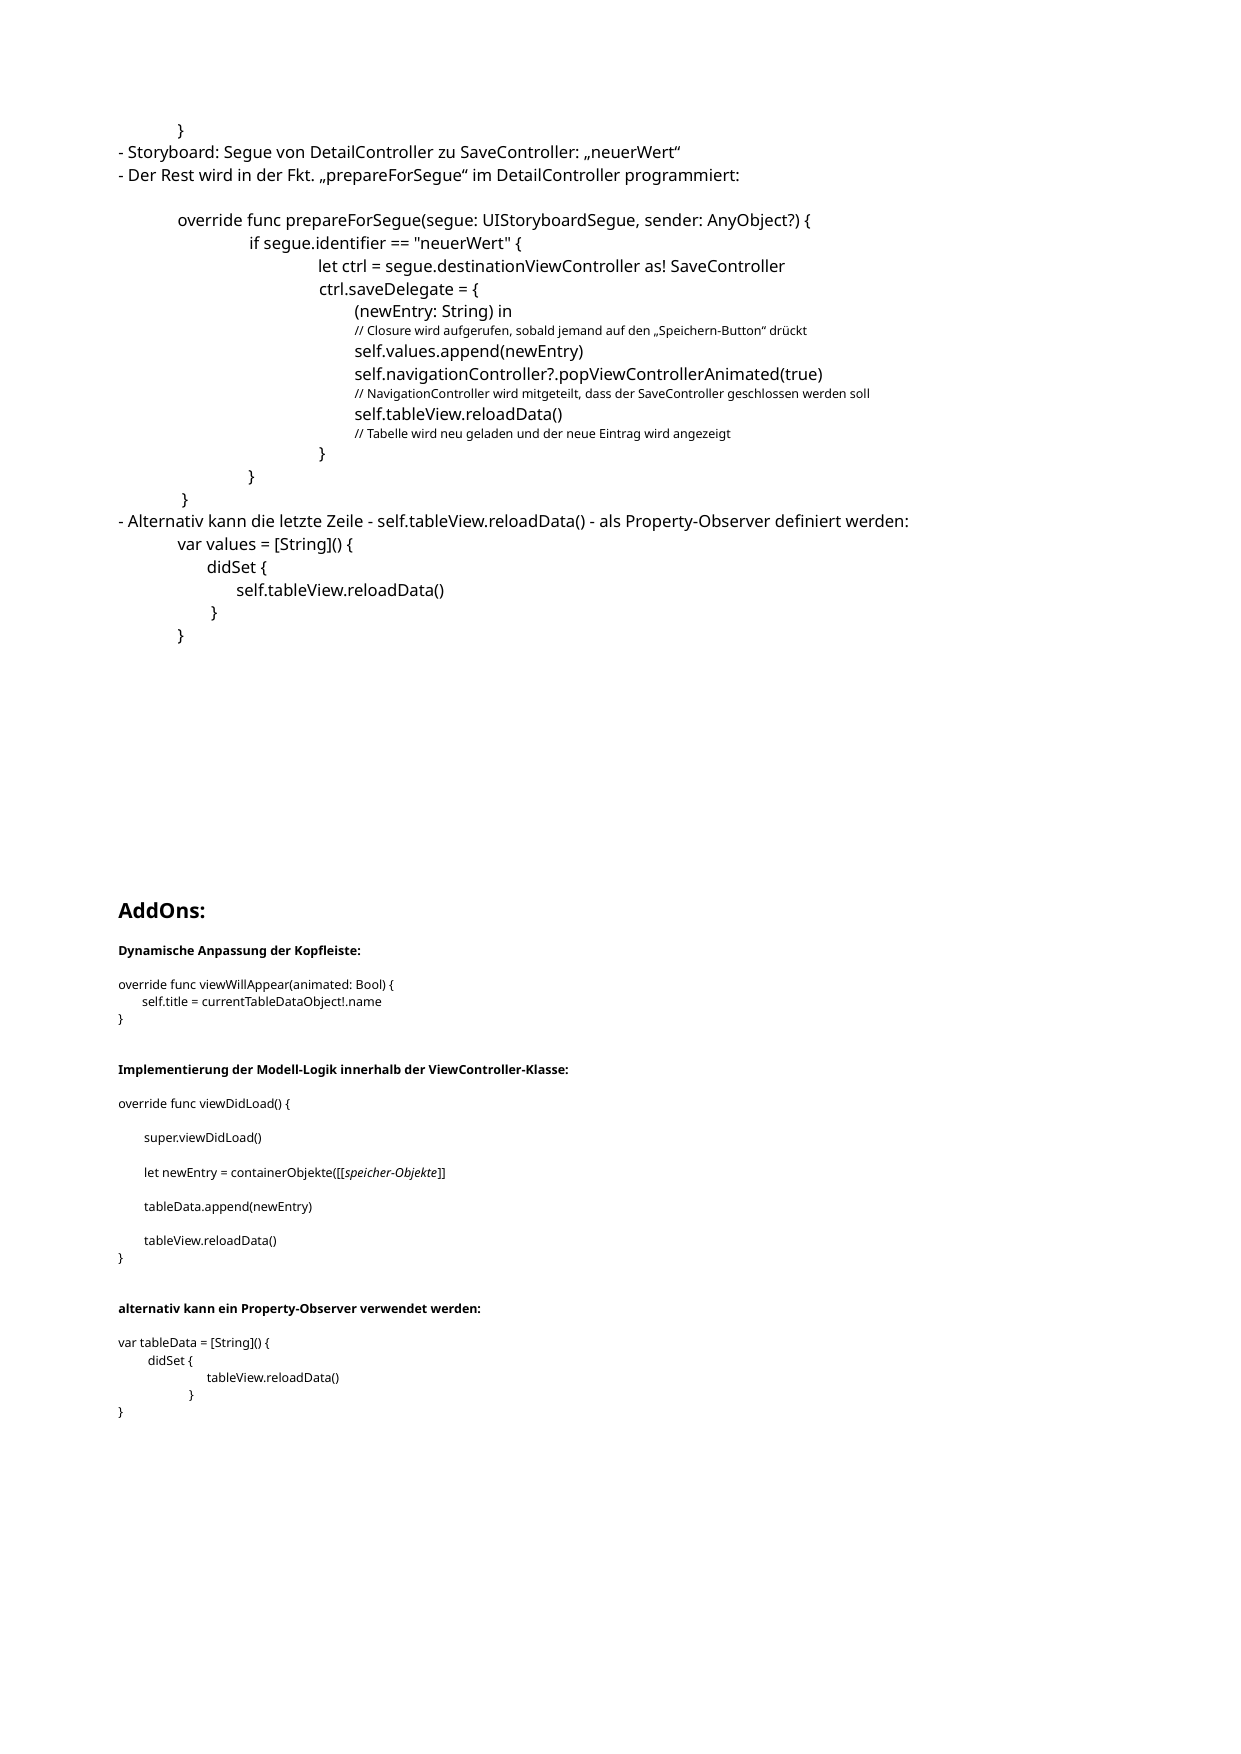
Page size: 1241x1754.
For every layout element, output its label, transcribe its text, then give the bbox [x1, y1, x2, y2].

text self.values.append(newEntry) [354, 339, 1122, 362]
text override func viewDidLoad() { [118, 1095, 1122, 1112]
text self.tableView.reloadData() [354, 402, 1122, 425]
text tableView.reloadData() [118, 1232, 1122, 1249]
text // Closure wird aufgerufen, sobald jemand auf den „Speichern-Button“ drückt [354, 322, 1122, 339]
text } [177, 118, 1122, 141]
text } [177, 623, 1122, 646]
text Dynamische Anpassung der Kopfleiste: [118, 942, 1122, 959]
text } [207, 601, 1122, 623]
text tableData.append(newEntry) [118, 1198, 1122, 1215]
text AddOns: [118, 896, 1122, 924]
text - Storyboard: Segue von DetailController zu SaveController: „neuerWert“ [118, 141, 1122, 163]
text let newEntry = containerObjekte([[speicher-Objekte]] [118, 1164, 1122, 1181]
text Implementierung der Modell-Logik innerhalb der ViewController-Klasse: [118, 1061, 1122, 1078]
text } [248, 464, 1122, 487]
text override func viewWillAppear(animated: Bool) { [118, 976, 1122, 993]
text let ctrl = segue.destinationViewController as! SaveController [266, 254, 1122, 277]
text if segue.identifier == "neuerWert" { [236, 232, 1122, 254]
text override func prepareForSegue(segue: UIStoryboardSegue, sender: AnyObject?) { [177, 209, 1122, 232]
text } [189, 1386, 1122, 1403]
text - Alternativ kann die letzte Zeile - self.tableView.reloadData() - als Property-Observer definiert werden: [118, 510, 1122, 533]
text ctrl.saveDelegate = { [319, 277, 1122, 300]
text didSet { [207, 555, 1122, 578]
text // NavigationController wird mitgeteilt, dass der SaveController geschlossen werden soll [354, 385, 1122, 402]
text super.viewDidLoad() [118, 1129, 1122, 1147]
text didSet { [148, 1352, 1122, 1369]
text self.navigationController?.popViewControllerAnimated(true) [354, 362, 1122, 385]
text } [118, 1403, 1122, 1420]
text tableView.reloadData() [207, 1369, 1122, 1386]
text alternativ kann ein Property-Observer verwendet werden: [118, 1300, 1122, 1317]
text self.title = currentTableDataObject!.name [142, 993, 1122, 1010]
text } [118, 1249, 1122, 1266]
text var tableData = [String]() { [118, 1334, 1122, 1352]
text } [118, 1010, 1122, 1027]
text self.tableView.reloadData() [236, 578, 1122, 601]
text var values = [String]() { [177, 533, 1122, 555]
text // Tabelle wird neu geladen und der neue Eintrag wird angezeigt [354, 425, 1122, 442]
text - Der Rest wird in der Fkt. „prepareForSegue“ im DetailController programmiert: [118, 163, 1122, 186]
text } [319, 442, 1122, 464]
text } [177, 487, 1122, 510]
text (newEntry: String) in [354, 300, 1122, 322]
